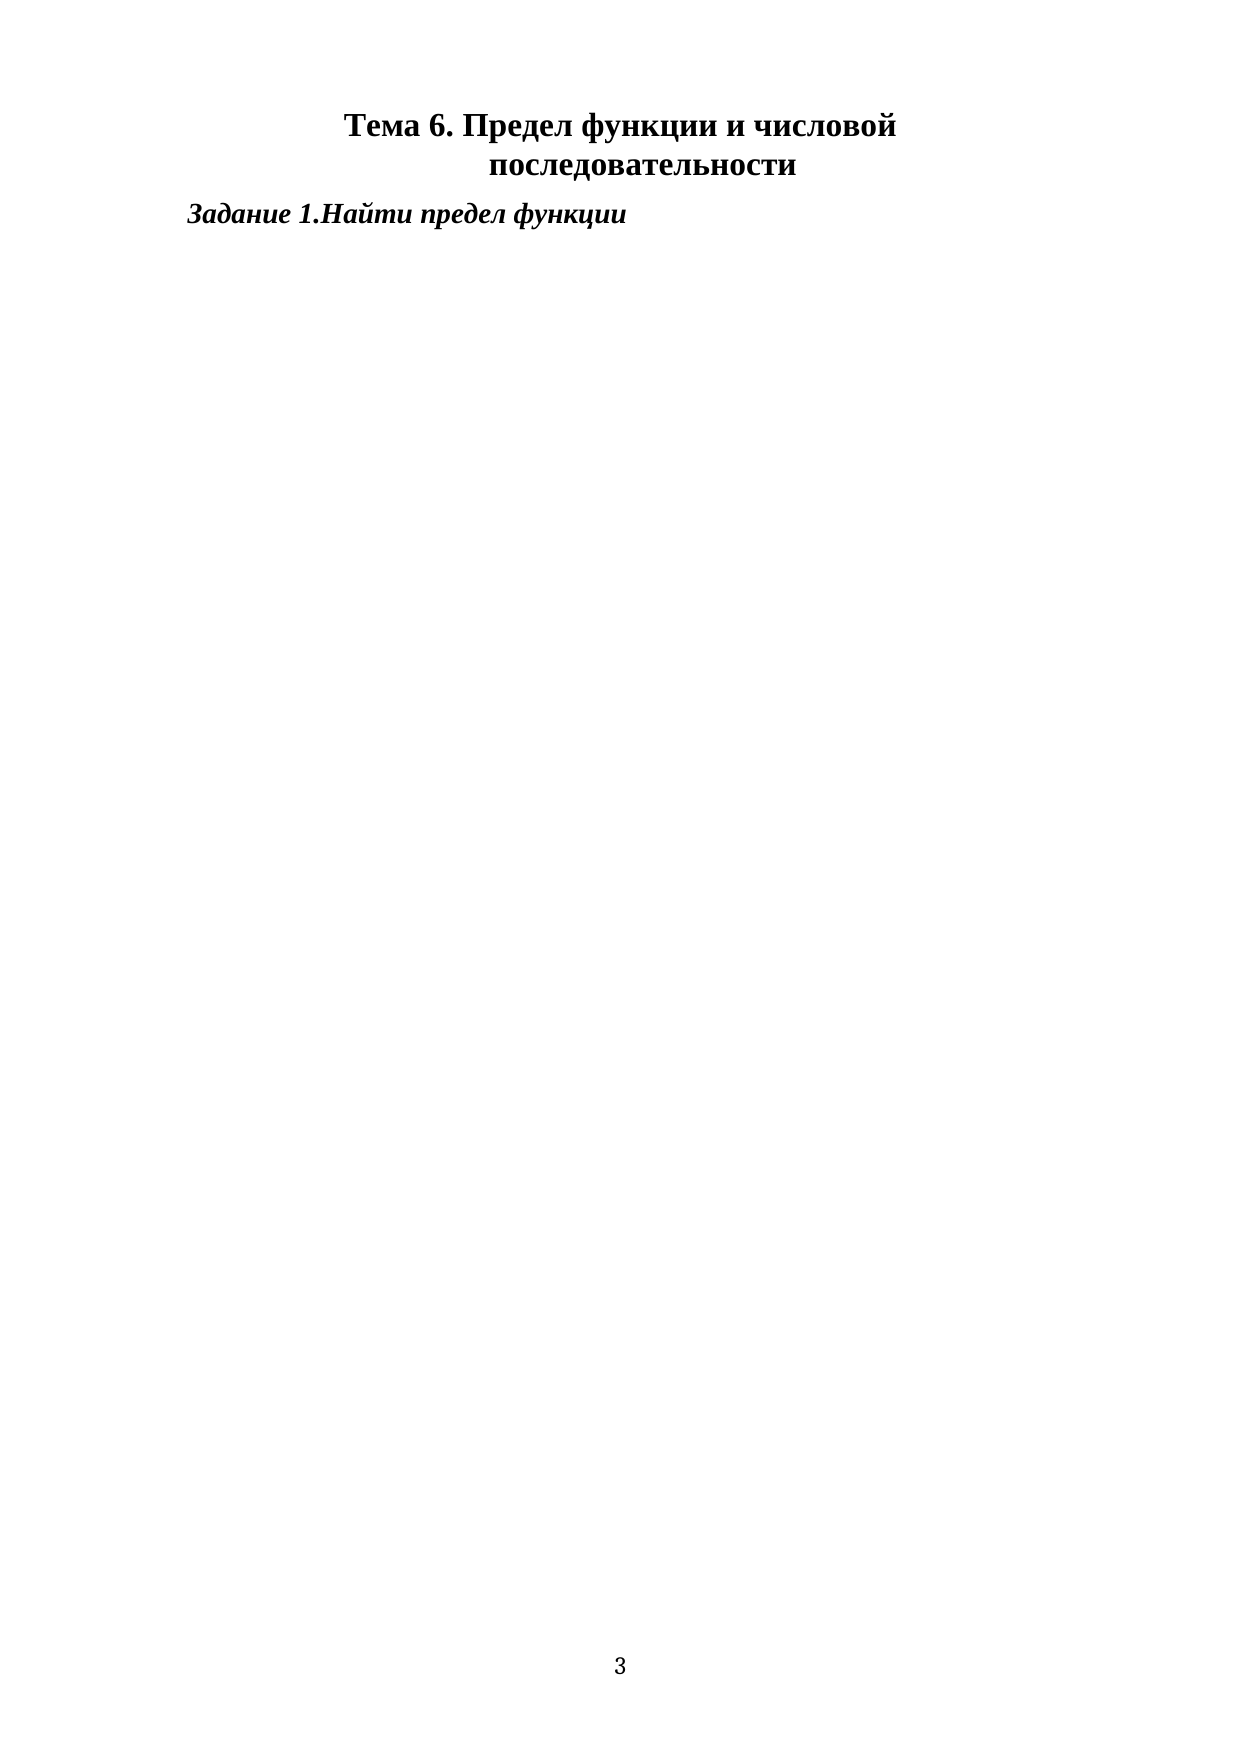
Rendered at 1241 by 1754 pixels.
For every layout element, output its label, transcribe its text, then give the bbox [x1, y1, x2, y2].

subtitle Задание 1.Найти предел функции [187, 196, 1053, 229]
subtitle Тема 6. Предел функции и числовой последовательности [187, 105, 1053, 183]
